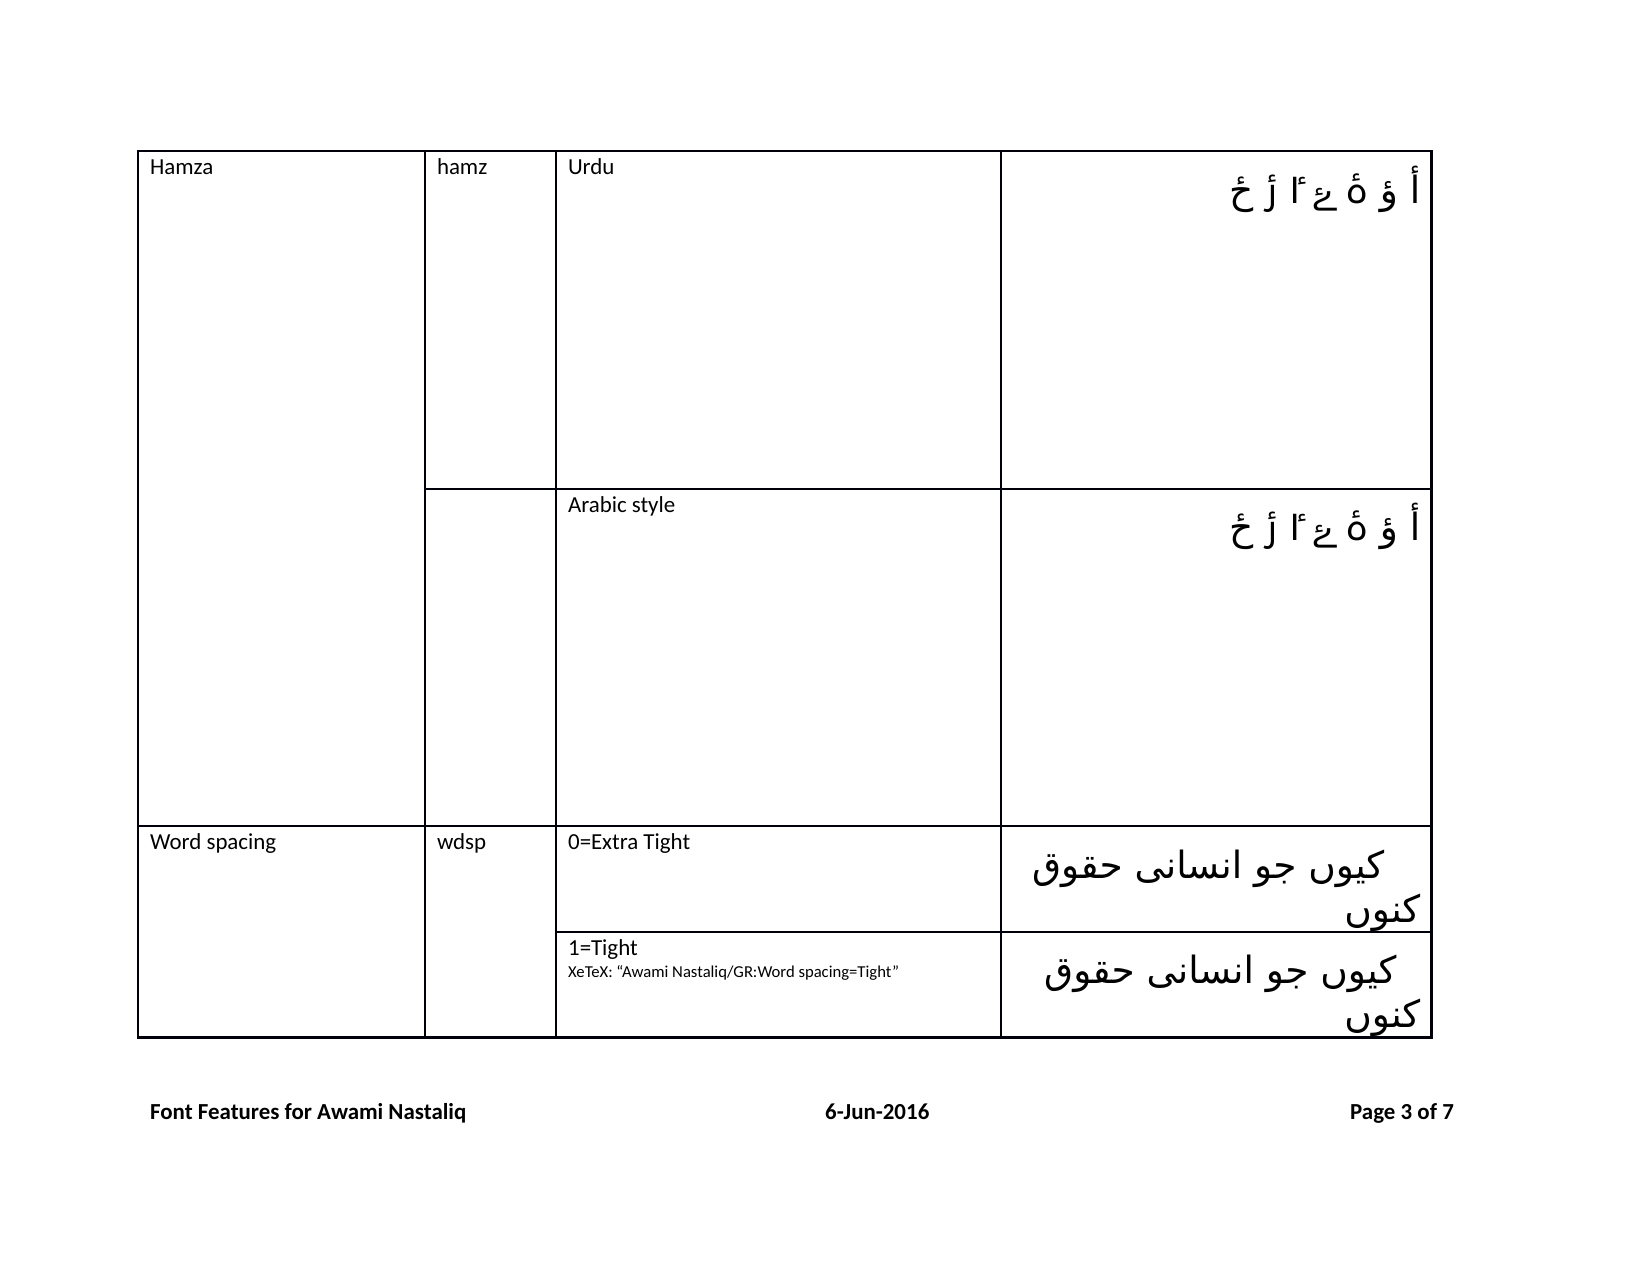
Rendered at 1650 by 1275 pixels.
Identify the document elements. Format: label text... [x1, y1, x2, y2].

table_cell 0=Extra Tight [557, 827, 1000, 931]
table_cell أ ؤ ۂ ۓ ٵ ݬ ځ [1002, 490, 1430, 825]
table_cell أ ؤ ۂ ۓ ٵ ݬ ځ [1002, 152, 1430, 488]
table_cell Arabic style [557, 490, 1000, 825]
table_cell کیوں جو انسانی حقوق کنوں [1002, 827, 1430, 931]
table_cell [426, 490, 555, 825]
table_cell wdsp [426, 827, 555, 1036]
table_cell Word spacing [139, 827, 424, 1036]
table_cell hamz [426, 152, 555, 488]
table_cell Hamza [139, 152, 424, 825]
table_cell کیوں جو انسانی حقوق کنوں [1002, 933, 1430, 1036]
table_cell 1=Tight XeTeX: “Awami Nastaliq/GR:Word spacing=Tight” [557, 933, 1000, 1036]
table_cell Urdu [557, 152, 1000, 488]
